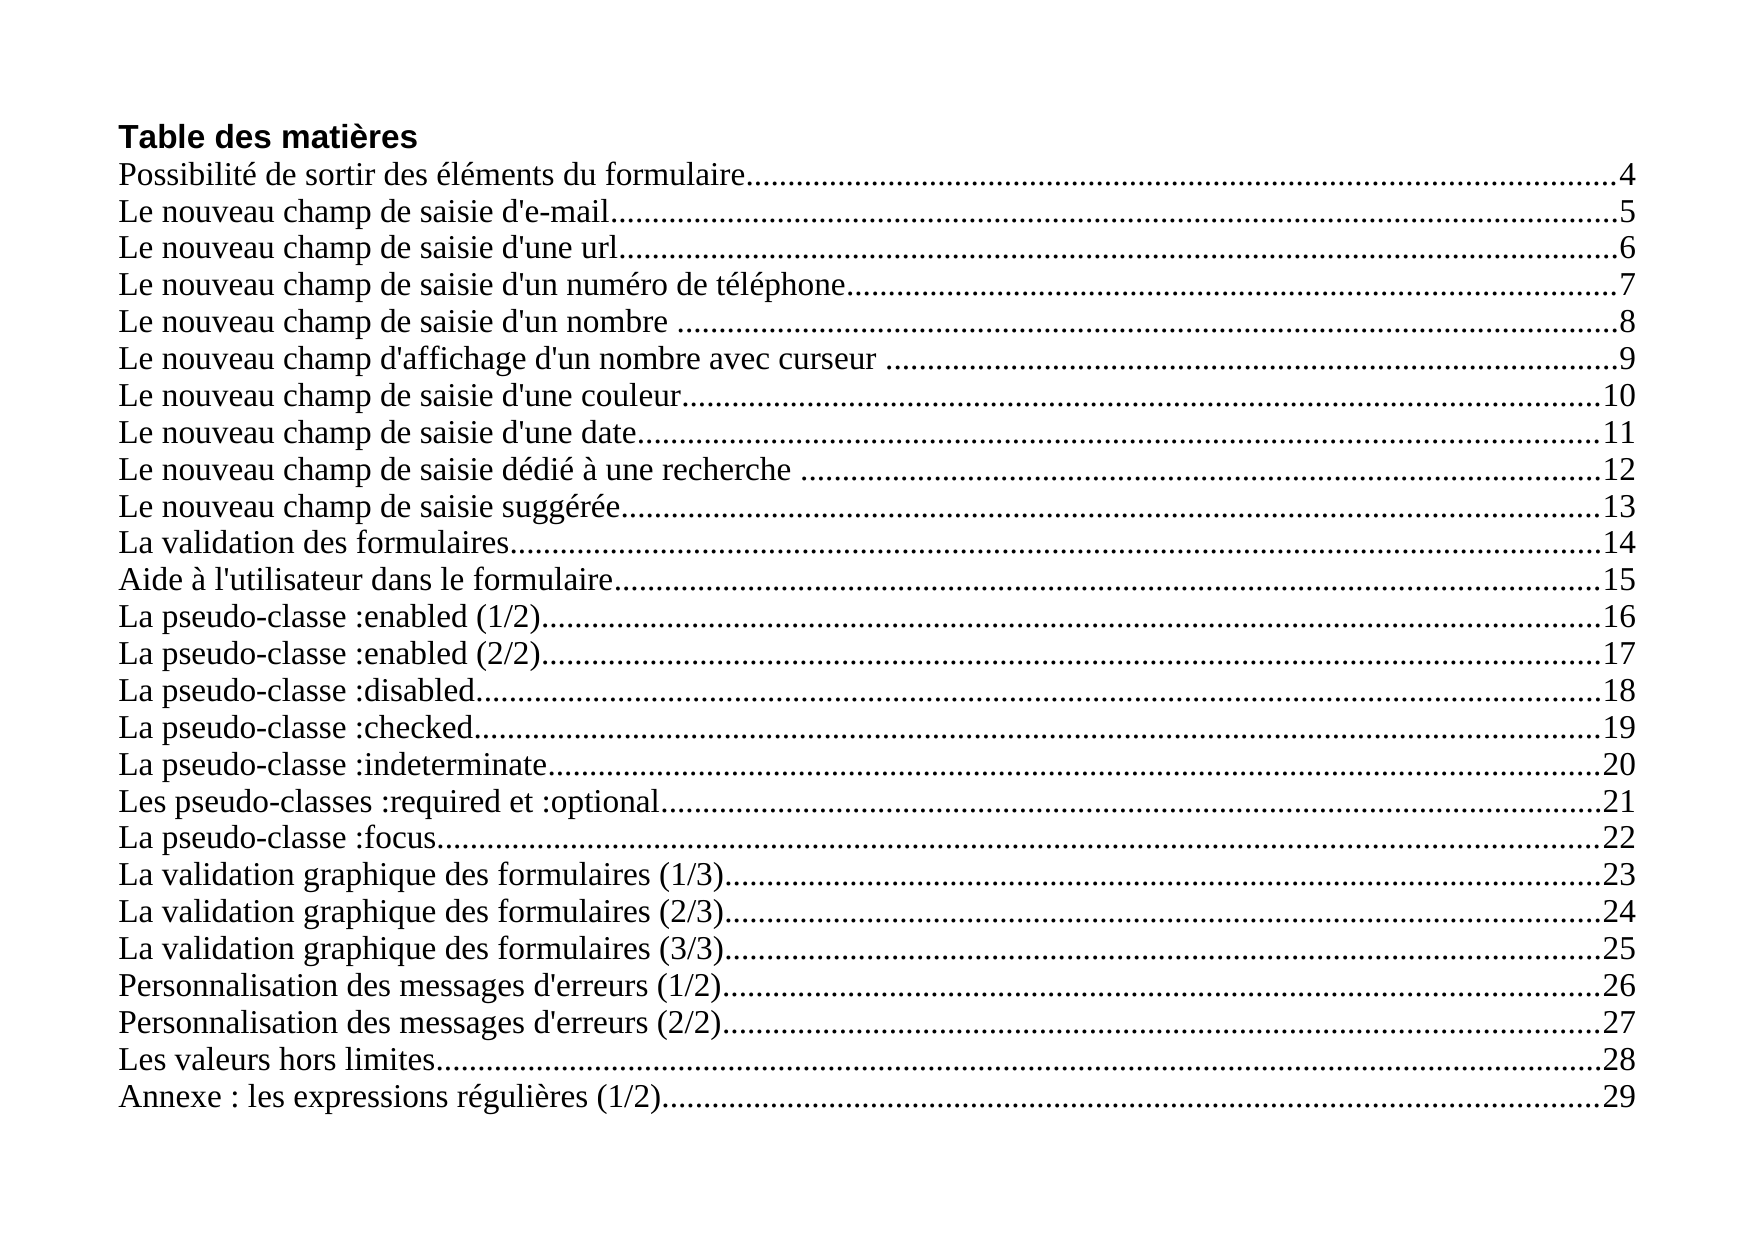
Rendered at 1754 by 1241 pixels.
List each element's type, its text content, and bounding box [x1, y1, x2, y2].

text La pseudo-classe :enabled (2/2) 17 [118, 635, 1636, 672]
text La pseudo-classe :disabled 18 [118, 672, 1636, 708]
text Le nouveau champ de saisie d'un nombre 8 [118, 303, 1636, 340]
text Le nouveau champ de saisie d'e-mail 5 [118, 192, 1636, 229]
text Personnalisation des messages d'erreurs (2/2) 27 [118, 1003, 1636, 1040]
text Le nouveau champ de saisie d'une couleur 10 [118, 377, 1636, 413]
text Les pseudo-classes :required et :optional 21 [118, 782, 1636, 819]
text La pseudo-classe :enabled (1/2) 16 [118, 598, 1636, 635]
text Le nouveau champ de saisie dédié à une recherche 12 [118, 450, 1636, 487]
text La pseudo-classe :checked 19 [118, 708, 1636, 745]
text Possibilité de sortir des éléments du formulaire 4 [118, 155, 1636, 192]
text Le nouveau champ de saisie d'une url 6 [118, 229, 1636, 266]
text La pseudo-classe :focus 22 [118, 819, 1636, 856]
text Personnalisation des messages d'erreurs (1/2) 26 [118, 967, 1636, 1003]
text Le nouveau champ de saisie d'une date 11 [118, 413, 1636, 450]
text Le nouveau champ de saisie suggérée 13 [118, 487, 1636, 524]
subtitle Table des matières [118, 118, 1636, 155]
text Le nouveau champ de saisie d'un numéro de téléphone 7 [118, 266, 1636, 303]
text Le nouveau champ d'affichage d'un nombre avec curseur 9 [118, 340, 1636, 377]
text La validation des formulaires 14 [118, 524, 1636, 561]
text Annexe : les expressions régulières (1/2) 29 [118, 1077, 1636, 1114]
text La pseudo-classe :indeterminate 20 [118, 745, 1636, 782]
text Aide à l'utilisateur dans le formulaire 15 [118, 561, 1636, 598]
text La validation graphique des formulaires (3/3) 25 [118, 930, 1636, 967]
text La validation graphique des formulaires (2/3) 24 [118, 893, 1636, 930]
text La validation graphique des formulaires (1/3) 23 [118, 856, 1636, 893]
text Les valeurs hors limites 28 [118, 1040, 1636, 1077]
